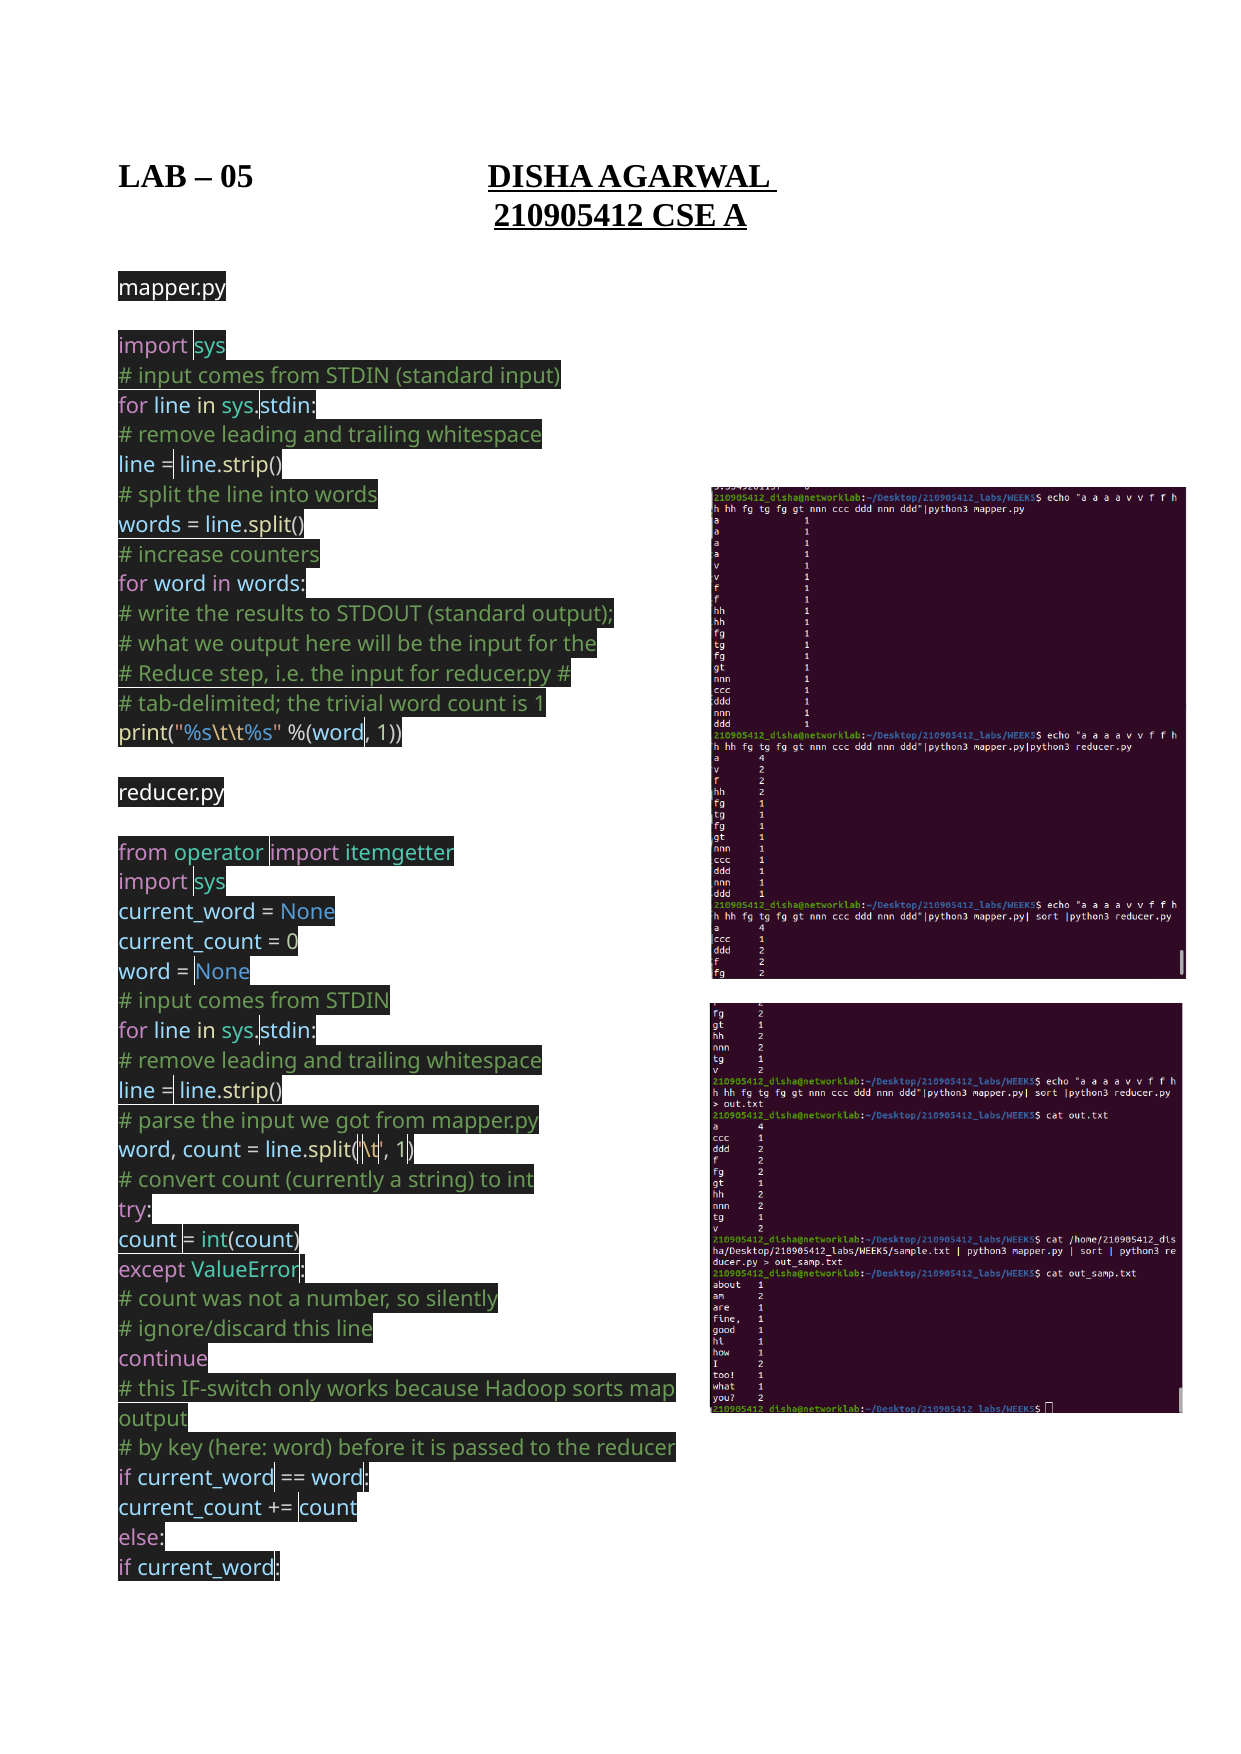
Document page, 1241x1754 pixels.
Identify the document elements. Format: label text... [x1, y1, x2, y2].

text try: [118, 1194, 709, 1224]
text current_word = None [118, 896, 711, 926]
text word, count = line.split('\t', 1) [118, 1134, 709, 1164]
text [1104, 1015, 1122, 1045]
text # input comes from STDIN [118, 985, 1122, 1015]
picture [711, 487, 1114, 979]
text [1104, 1343, 1122, 1373]
text # increase counters [118, 538, 711, 568]
text words = line.split() [118, 509, 711, 538]
text [1114, 777, 1122, 807]
text reducer.py [118, 777, 711, 807]
text [1114, 866, 1122, 896]
text # this IF-switch only works because Hadoop sorts map output [118, 1373, 1122, 1432]
text current_count = 0 [118, 926, 711, 956]
text # count was not a number, so silently [118, 1283, 709, 1313]
text # split the line into words [118, 479, 1122, 509]
text # remove leading and trailing whitespace [118, 1045, 709, 1075]
text LAB – 05 DISHA AGARWAL [118, 156, 1122, 195]
text # Reduce step, i.e. the input for reducer.py # [118, 658, 711, 687]
text import sys [118, 330, 1122, 360]
text except ValueError: [118, 1253, 709, 1283]
text # input comes from STDIN (standard input) [118, 360, 1122, 389]
picture [709, 1003, 1104, 1413]
text [1104, 1194, 1122, 1224]
text # ignore/discard this line [118, 1313, 709, 1343]
text count = int(count) [118, 1224, 709, 1253]
text for line in sys.stdin: [118, 1015, 709, 1045]
text if current_word == word: [118, 1462, 1122, 1492]
text # what we output here will be the input for the [118, 628, 711, 658]
text 210905412 CSE A [118, 195, 1122, 233]
text line = line.strip() [118, 1075, 709, 1104]
text # parse the input we got from mapper.py [118, 1104, 709, 1134]
text # by key (here: word) before it is passed to the reducer [118, 1432, 1122, 1462]
text if current_word: [118, 1551, 1122, 1581]
text for word in words: [118, 568, 711, 598]
text [1104, 1253, 1122, 1283]
text current_count += count [118, 1492, 1122, 1522]
text mapper.py [118, 271, 1122, 301]
text print("%s\t\t%s" %(word, 1)) [118, 717, 711, 747]
text word = None [118, 956, 1122, 985]
text line = line.strip() [118, 449, 1122, 479]
text else: [118, 1522, 1122, 1551]
text [1104, 1075, 1122, 1104]
text # remove leading and trailing whitespace [118, 419, 1122, 449]
text [1104, 1313, 1122, 1343]
text # tab-delimited; the trivial word count is 1 [118, 687, 711, 717]
text from operator import itemgetter [118, 836, 711, 866]
text # convert count (currently a string) to int [118, 1164, 709, 1194]
text # write the results to STDOUT (standard output); [118, 598, 711, 628]
text [1104, 1224, 1122, 1253]
text continue [118, 1343, 709, 1373]
text for line in sys.stdin: [118, 389, 1122, 419]
text import sys [118, 866, 711, 896]
